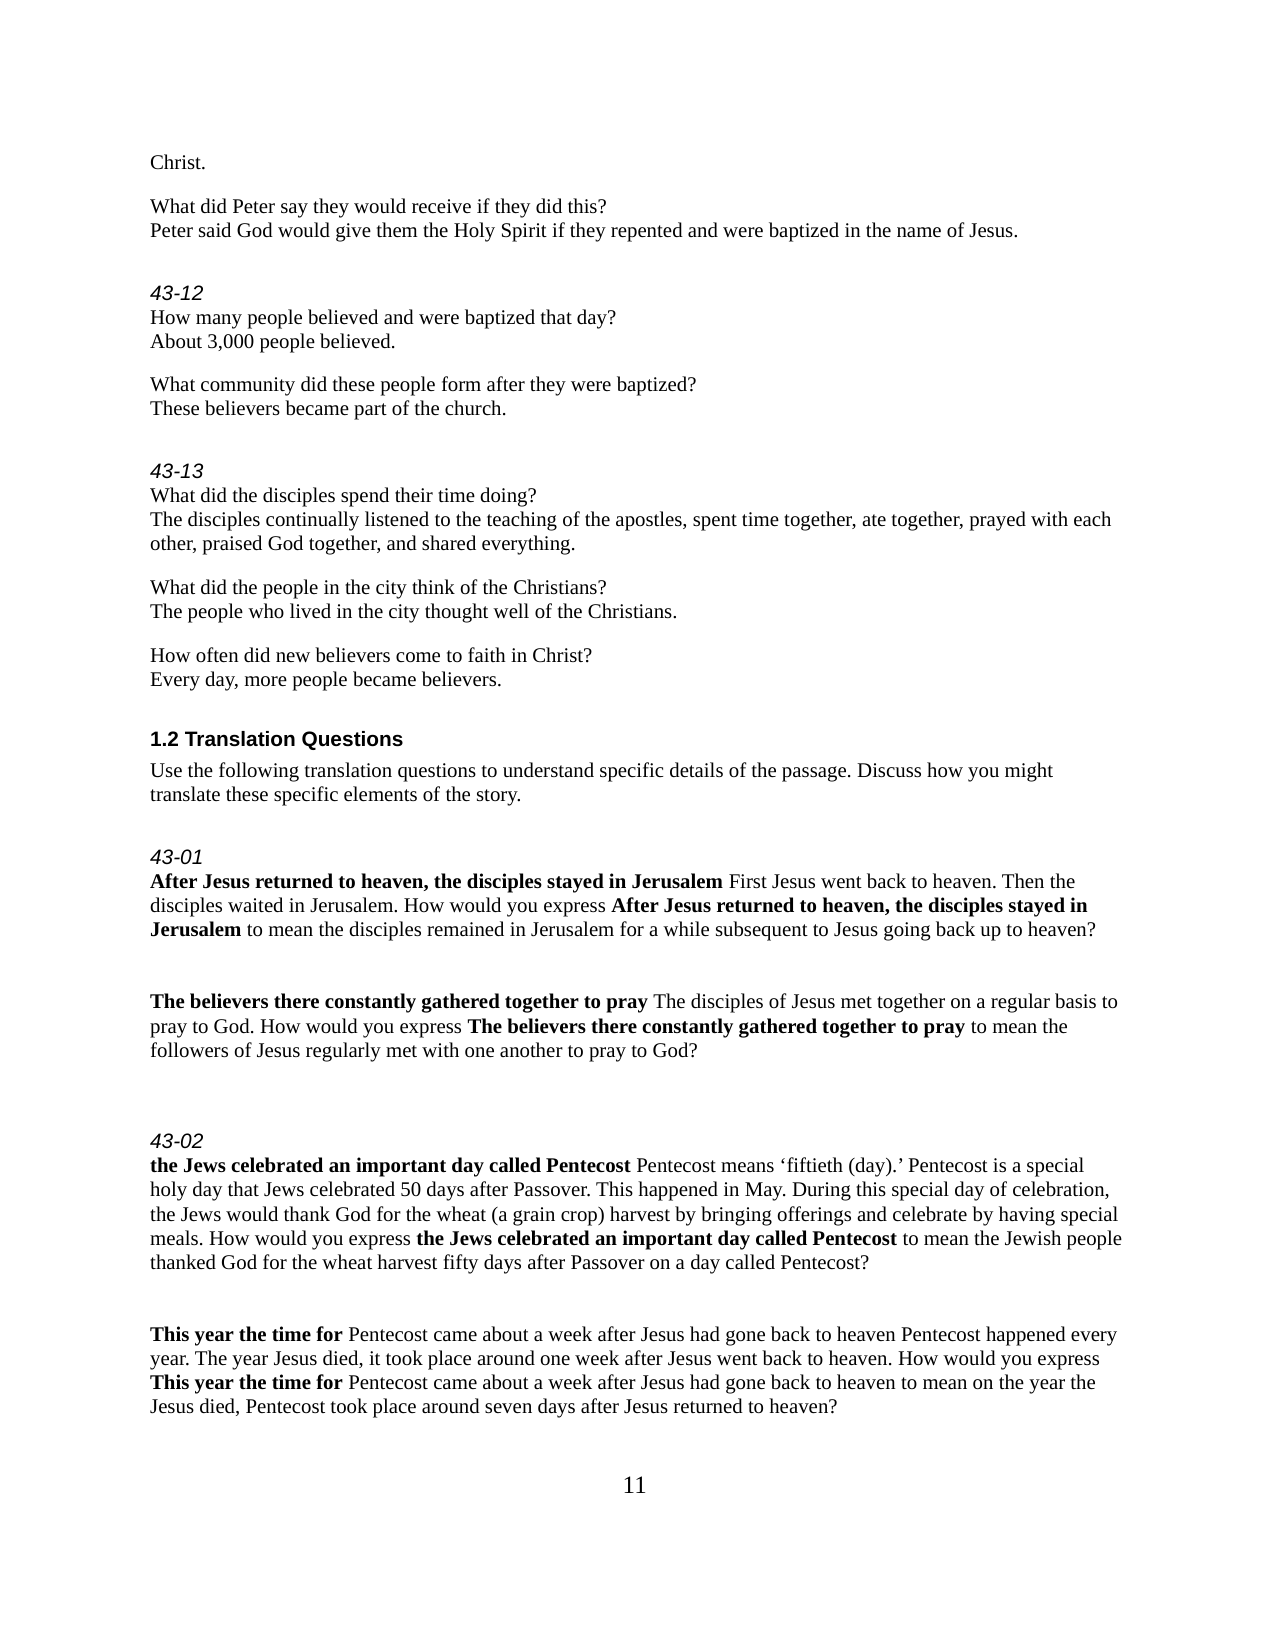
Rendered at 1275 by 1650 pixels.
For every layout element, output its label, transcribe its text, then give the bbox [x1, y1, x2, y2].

text Christ. [150, 150, 1125, 174]
text Use the following translation questions to understand specific details of the passage. Discuss how you might translate these specific elements of the story. [150, 758, 1125, 806]
text The believers there constantly gathered together to pray The disciples of Jesus met together on a regular basis to pray to God. How would you express The believers there constantly gathered together to pray to mean the followers of Jesus regularly met with one another to pray to God? [150, 989, 1125, 1062]
subtitle 43-13 [150, 459, 1125, 483]
subtitle 43-01 [150, 845, 1125, 869]
text the Jews celebrated an important day called Pentecost Pentecost means ‘fiftieth (day).’ Pentecost is a special holy day that Jews celebrated 50 days after Passover. This happened in May. During this special day of celebration, the Jews would thank God for the wheat (a grain crop) harvest by bringing offerings and celebrate by having special meals. How would you express the Jews celebrated an important day called Pentecost to mean the Jewish people thanked God for the wheat harvest fifty days after Passover on a day called Pentecost? [150, 1153, 1125, 1274]
text What did the disciples spend their time doing? The disciples continually listened to the teaching of the apostles, spent time together, ate together, prayed with each other, praised God together, and shared everything. [150, 483, 1125, 555]
text This year the time for Pentecost came about a week after Jesus had gone back to heaven Pentecost happened every year. The year Jesus died, it took place around one week after Jesus went back to heaven. How would you express This year the time for Pentecost came about a week after Jesus had gone back to heaven to mean on the year the Jesus died, Pentecost took place around seven days after Jesus returned to heaven? [150, 1322, 1125, 1418]
text What did the people in the city think of the Christians? The people who lived in the city thought well of the Christians. [150, 575, 1125, 623]
text How often did new believers come to faith in Christ? Every day, more people became believers. [150, 642, 1125, 691]
text After Jesus returned to heaven, the disciples stayed in Jerusalem First Jesus went back to heaven. Then the disciples waited in Jerusalem. How would you express After Jesus returned to heaven, the disciples stayed in Jerusalem to mean the disciples remained in Jerusalem for a while subsequent to Jesus going back up to heaven? [150, 869, 1125, 941]
subtitle 1.2 Translation Questions [150, 727, 1125, 751]
text What did Peter say they would receive if they did this? Peter said God would give them the Holy Spirit if they repented and were baptized in the name of Jesus. [150, 193, 1125, 242]
subtitle 43-02 [150, 1129, 1125, 1153]
text How many people believed and were baptized that day? About 3,000 people believed. [150, 304, 1125, 353]
text What community did these people form after they were baptized? These believers became part of the church. [150, 372, 1125, 420]
subtitle 43-12 [150, 281, 1125, 304]
